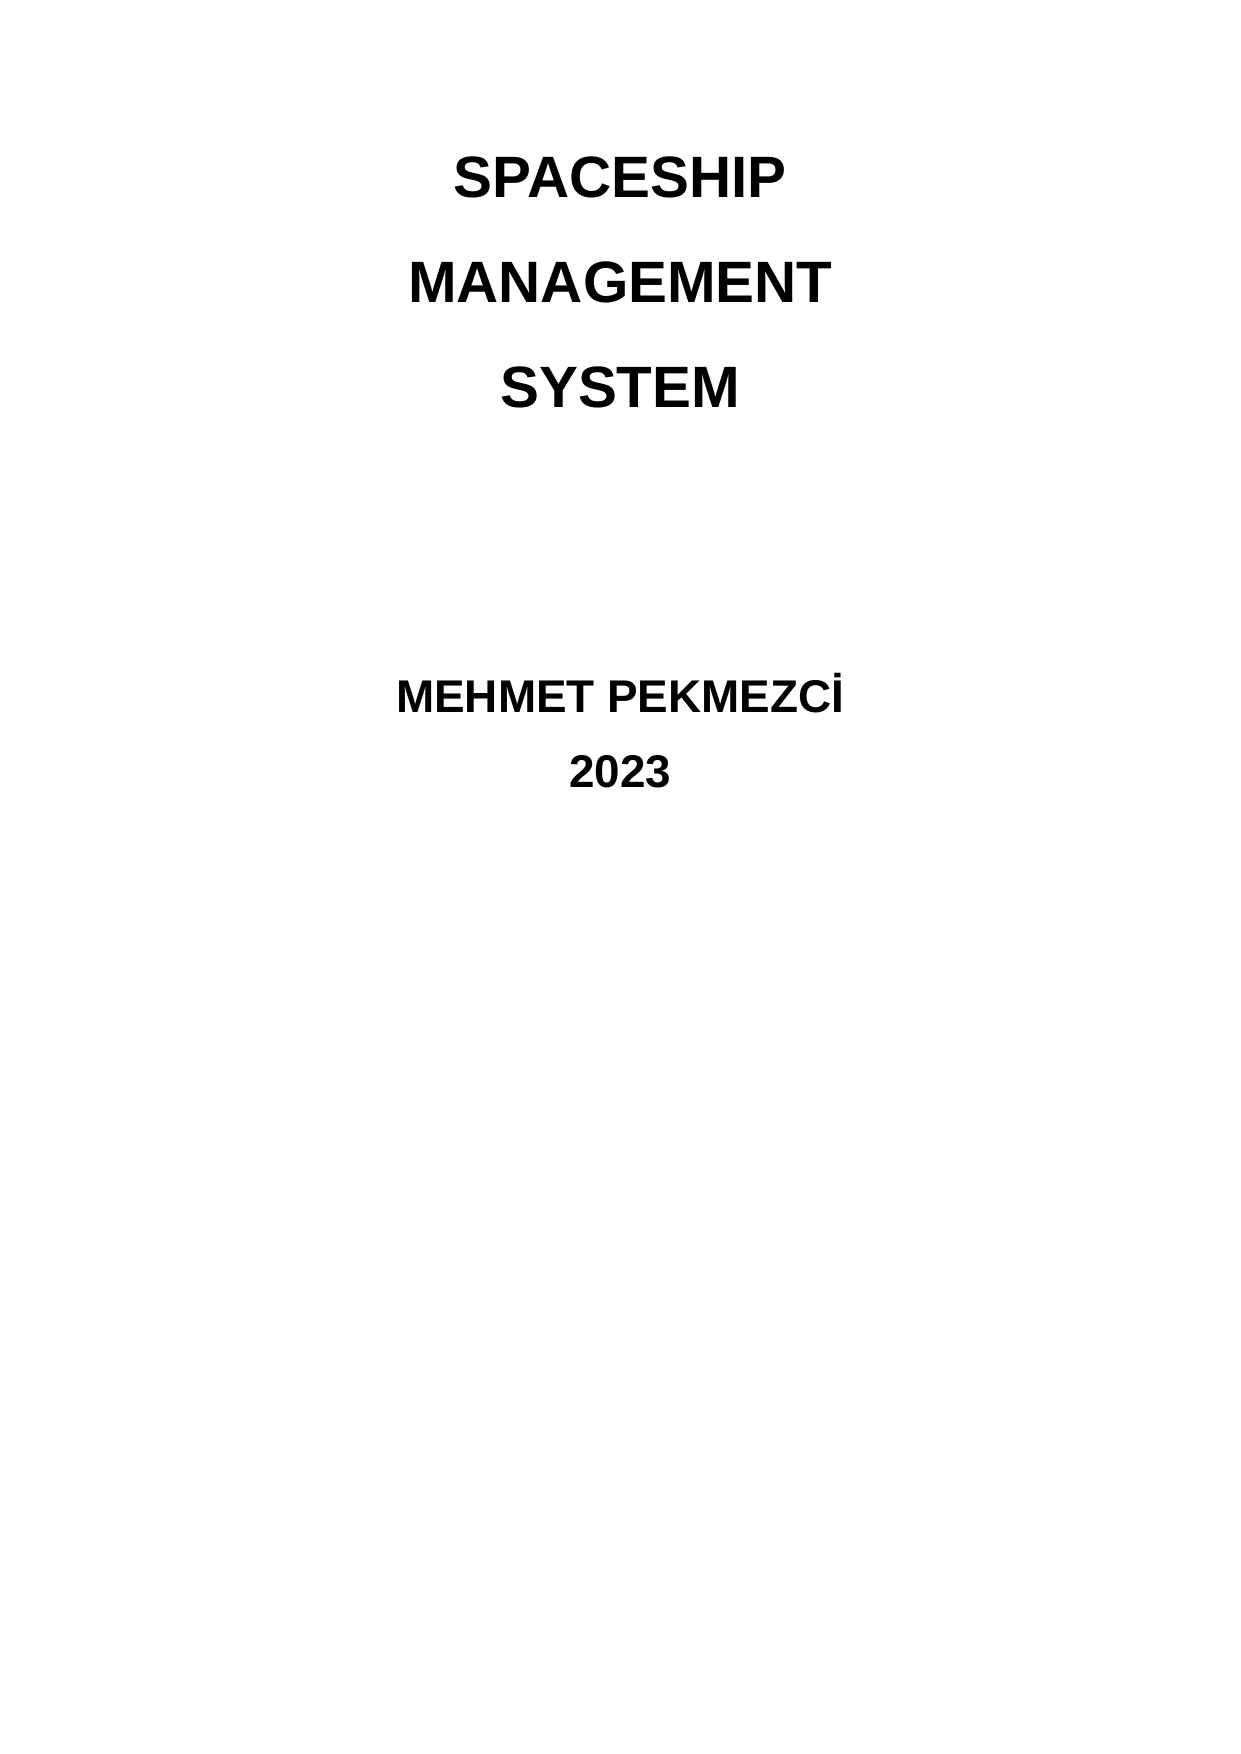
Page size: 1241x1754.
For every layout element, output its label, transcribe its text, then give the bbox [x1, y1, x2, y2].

title MANAGEMENT [118, 248, 1122, 315]
title SPACESHIP [118, 143, 1122, 210]
text MEHMET PEKMEZCİ [118, 670, 1122, 723]
text 2023 [118, 745, 1122, 798]
title SYSTEM [118, 352, 1122, 419]
